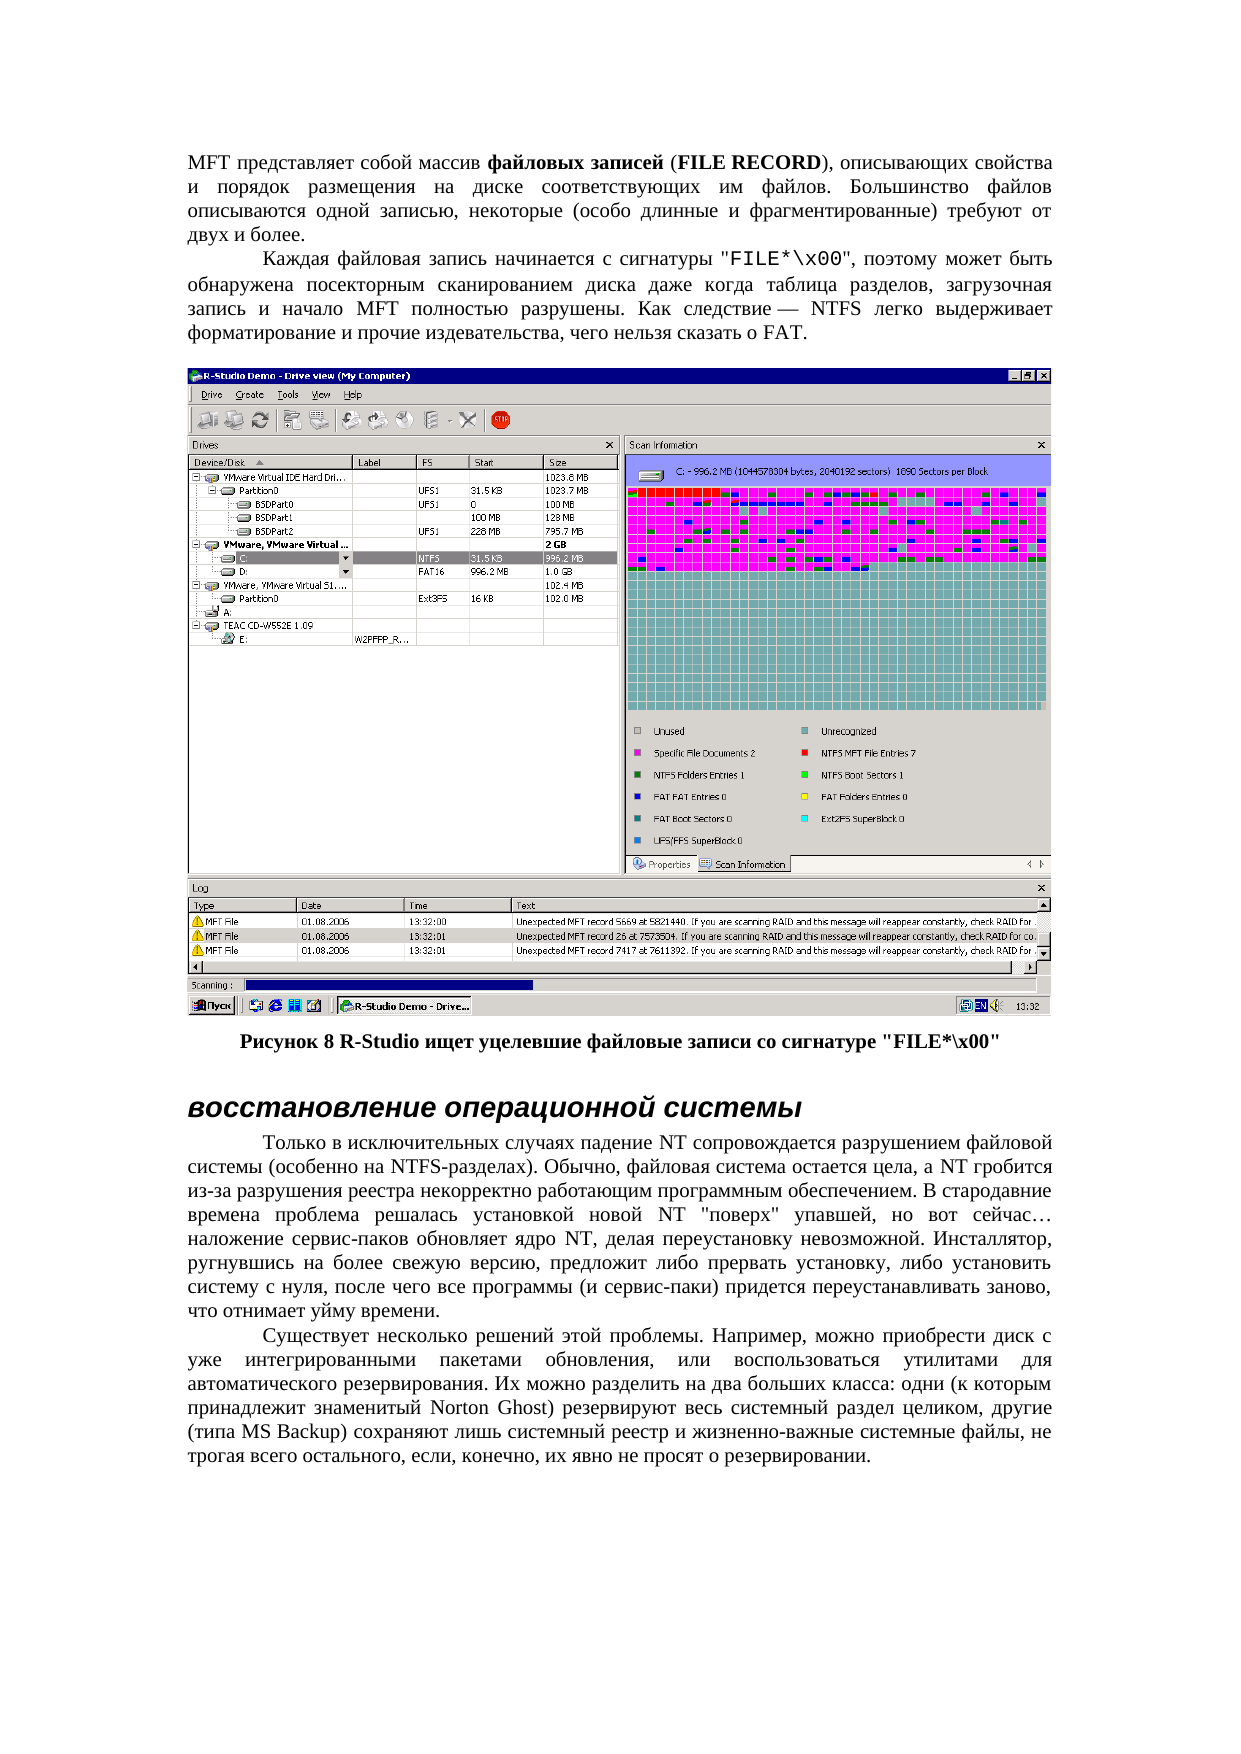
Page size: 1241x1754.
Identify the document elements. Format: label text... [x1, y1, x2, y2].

text Каждая файловая запись начинается с сигнатуры "FILE*\x00", поэтому может быть обнаружена посекторным сканированием диска даже когда таблица разделов, загрузочная запись и начало MFT полностью разрушены. Как следствие — NTFS легко выдерживает форматирование и прочие издевательства, чего нельзя сказать о FAT. [187, 246, 1053, 344]
text Рисунок 8 R-Studio ищет уцелевшие файловые записи со сигнатуре "FILE*\x00" [187, 1029, 1053, 1053]
text Существует несколько решений этой проблемы. Например, можно приобрести диск с уже интегрированными пакетами обновления, или воспользоваться утилитами для автоматического резервирования. Их можно разделить на два больших класса: одни (к которым принадлежит знаменитый Norton Ghost) резервируют весь системный раздел целиком, другие (типа MS Backup) сохраняют лишь системный реестр и жизненно-важные системные файлы, не трогая всего остального, если, конечно, их явно не просят о резервировании. [187, 1322, 1053, 1467]
text Только в исключительных случаях падение NT сопровождается разрушением файловой системы (особенно на NTFS-разделах). Обычно, файловая система остается цела, а NT гробится из-за разрушения реестра некорректно работающим программным обеспечением. В стародавние времена проблема решалась установкой новой NT "поверх" упавшей, но вот сейчас… наложение сервис-паков обновляет ядро NT, делая переустановку невозможной. Инсталлятор, ругнувшись на более свежую версию, предложит либо прервать установку, либо установить систему с нуля, после чего все программы (и сервис-паки) придется переустанавливать заново, что отнимает уйму времени. [187, 1130, 1053, 1322]
subtitle восстановление операционной системы [187, 1090, 1053, 1124]
picture [187, 368, 1052, 1016]
text MFT представляет собой массив файловых записей (FILE RECORD), описывающих свойства и порядок размещения на диске соответствующих им файлов. Большинство файлов описываются одной записью, некоторые (особо длинные и фрагментированные) требуют от двух и более. [187, 150, 1053, 246]
